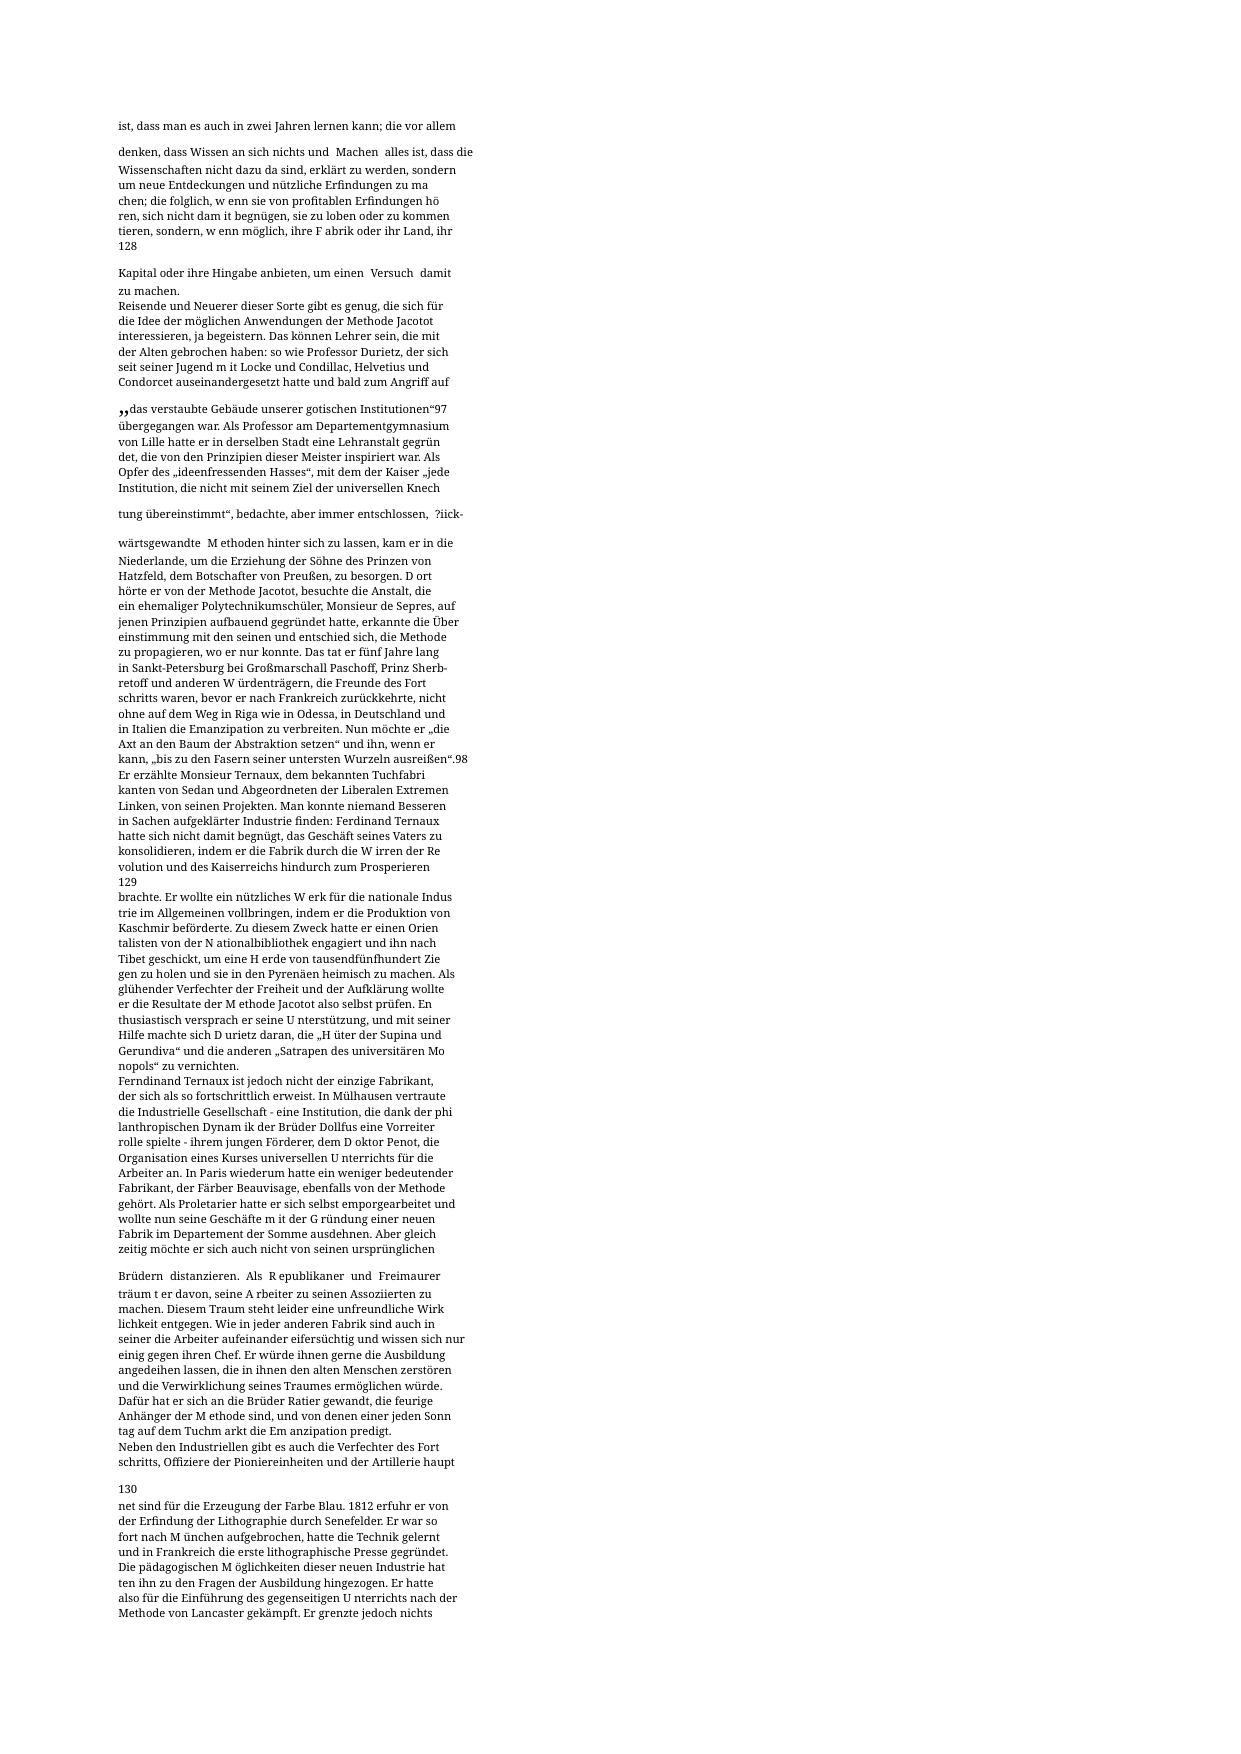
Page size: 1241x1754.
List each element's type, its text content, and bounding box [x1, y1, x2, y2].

text net sind für die Erzeugung der Farbe Blau. 1812 erfuhr er von der Erfindung der Lithographie durch Senefelder. Er war so fort nach M ünchen aufgebrochen, hatte die Technik gelernt und in Frankreich die erste lithographische Presse gegründet. Die pädagogischen M öglichkeiten dieser neuen Industrie hat ten ihn zu den Fragen der Ausbildung hingezogen. Er hatte also für die Einführung des gegenseitigen U nterrichts nach der Methode von Lancaster gekämpft. Er grenzte jedoch nichts [118, 1498, 1122, 1621]
text ist, dass man es auch in zwei Jahren lernen kann; die vor allem denken, dass Wissen an sich nichts und Machen alles ist, dass die Wissenschaften nicht dazu da sind, erklärt zu werden, sondern um neue Entdeckungen und nützliche Erfindungen zu ma chen; die folglich, w enn sie von profitablen Erfindungen hö ren, sich nicht dam it begnügen, sie zu loben oder zu kommen tieren, sondern, w enn möglich, ihre F abrik oder ihr Land, ihr 128 [118, 118, 1122, 254]
text brachte. Er wollte ein nützliches W erk für die nationale Indus trie im Allgemeinen vollbringen, indem er die Produktion von Kaschmir beförderte. Zu diesem Zweck hatte er einen Orien talisten von der N ationalbibliothek engagiert und ihn nach Tibet geschickt, um eine H erde von tausendfünfhundert Zie gen zu holen und sie in den Pyrenäen heimisch zu machen. Als glühender Verfechter der Freiheit und der Aufklärung wollte er die Resultate der M ethode Jacotot also selbst prüfen. En thusiastisch versprach er seine U nterstützung, und mit seiner Hilfe machte sich D urietz daran, die „H üter der Supina und Gerundiva“ und die anderen „Satrapen des universitären Mo nopols“ zu vernichten. Ferndinand Ternaux ist jedoch nicht der einzige Fabrikant, der sich als so fortschrittlich erweist. In Mülhausen vertraute die Industrielle Gesellschaft - eine Institution, die dank der phi lanthropischen Dynam ik der Brüder Dollfus eine Vorreiter rolle spielte - ihrem jungen Förderer, dem D oktor Penot, die Organisation eines Kurses universellen U nterrichts für die Arbeiter an. In Paris wiederum hatte ein weniger bedeutender Fabrikant, der Färber Beauvisage, ebenfalls von der Methode gehört. Als Proletarier hatte er sich selbst emporgearbeitet und wollte nun seine Geschäfte m it der G ründung einer neuen Fabrik im Departement der Somme ausdehnen. Aber gleich zeitig möchte er sich auch nicht von seinen ursprünglichen Brüdern distanzieren. Als R epublikaner und Freimaurer träum t er davon, seine A rbeiter zu seinen Assoziierten zu machen. Diesem Traum steht leider eine unfreundliche Wirk lichkeit entgegen. Wie in jeder anderen Fabrik sind auch in seiner die Arbeiter aufeinander eifersüchtig und wissen sich nur einig gegen ihren Chef. Er würde ihnen gerne die Ausbildung angedeihen lassen, die in ihnen den alten Menschen zerstören und die Verwirklichung seines Traumes ermöglichen würde. Dafür hat er sich an die Brüder Ratier gewandt, die feurige Anhänger der M ethode sind, und von denen einer jeden Sonn tag auf dem Tuchm arkt die Em anzipation predigt. Neben den Industriellen gibt es auch die Verfechter des Fort schritts, Offiziere der Pioniereinheiten und der Artillerie haupt 130 [118, 890, 1122, 1498]
text Kapital oder ihre Hingabe anbieten, um einen Versuch damit zu machen. Reisende und Neuerer dieser Sorte gibt es genug, die sich für die Idee der möglichen Anwendungen der Methode Jacotot interessieren, ja begeistern. Das können Lehrer sein, die mit der Alten gebrochen haben: so wie Professor Durietz, der sich seit seiner Jugend m it Locke und Condillac, Helvetius und Condorcet auseinandergesetzt hatte und bald zum Angriff auf „das verstaubte Gebäude unserer gotischen Institutionen“97 übergegangen war. Als Professor am Departementgymnasium von Lille hatte er in derselben Stadt eine Lehranstalt gegrün det, die von den Prinzipien dieser Meister inspiriert war. Als Opfer des „ideenfressenden Hasses“, mit dem der Kaiser „jede Institution, die nicht mit seinem Ziel der universellen Knech tung übereinstimmt“, bedachte, aber immer entschlossen, ?iick- wärtsgewandte M ethoden hinter sich zu lassen, kam er in die Niederlande, um die Erziehung der Söhne des Prinzen von Hatzfeld, dem Botschafter von Preußen, zu besorgen. D ort hörte er von der Methode Jacotot, besuchte die Anstalt, die ein ehemaliger Polytechnikumschüler, Monsieur de Sepres, auf jenen Prinzipien aufbauend gegründet hatte, erkannte die Über einstimmung mit den seinen und entschied sich, die Methode zu propagieren, wo er nur konnte. Das tat er fünf Jahre lang in Sankt-Petersburg bei Großmarschall Paschoff, Prinz Sherb- retoff und anderen W ürdenträgern, die Freunde des Fort schritts waren, bevor er nach Frankreich zurückkehrte, nicht ohne auf dem Weg in Riga wie in Odessa, in Deutschland und in Italien die Emanzipation zu verbreiten. Nun möchte er „die Axt an den Baum der Abstraktion setzen“ und ihn, wenn er kann, „bis zu den Fasern seiner untersten Wurzeln ausreißen“.98 Er erzählte Monsieur Ternaux, dem bekannten Tuchfabri kanten von Sedan und Abgeordneten der Liberalen Extremen Linken, von seinen Projekten. Man konnte niemand Besseren in Sachen aufgeklärter Industrie finden: Ferdinand Ternaux hatte sich nicht damit begnügt, das Geschäft seines Vaters zu konsolidieren, indem er die Fabrik durch die W irren der Re volution und des Kaiserreichs hindurch zum Prosperieren 129 [118, 254, 1122, 890]
